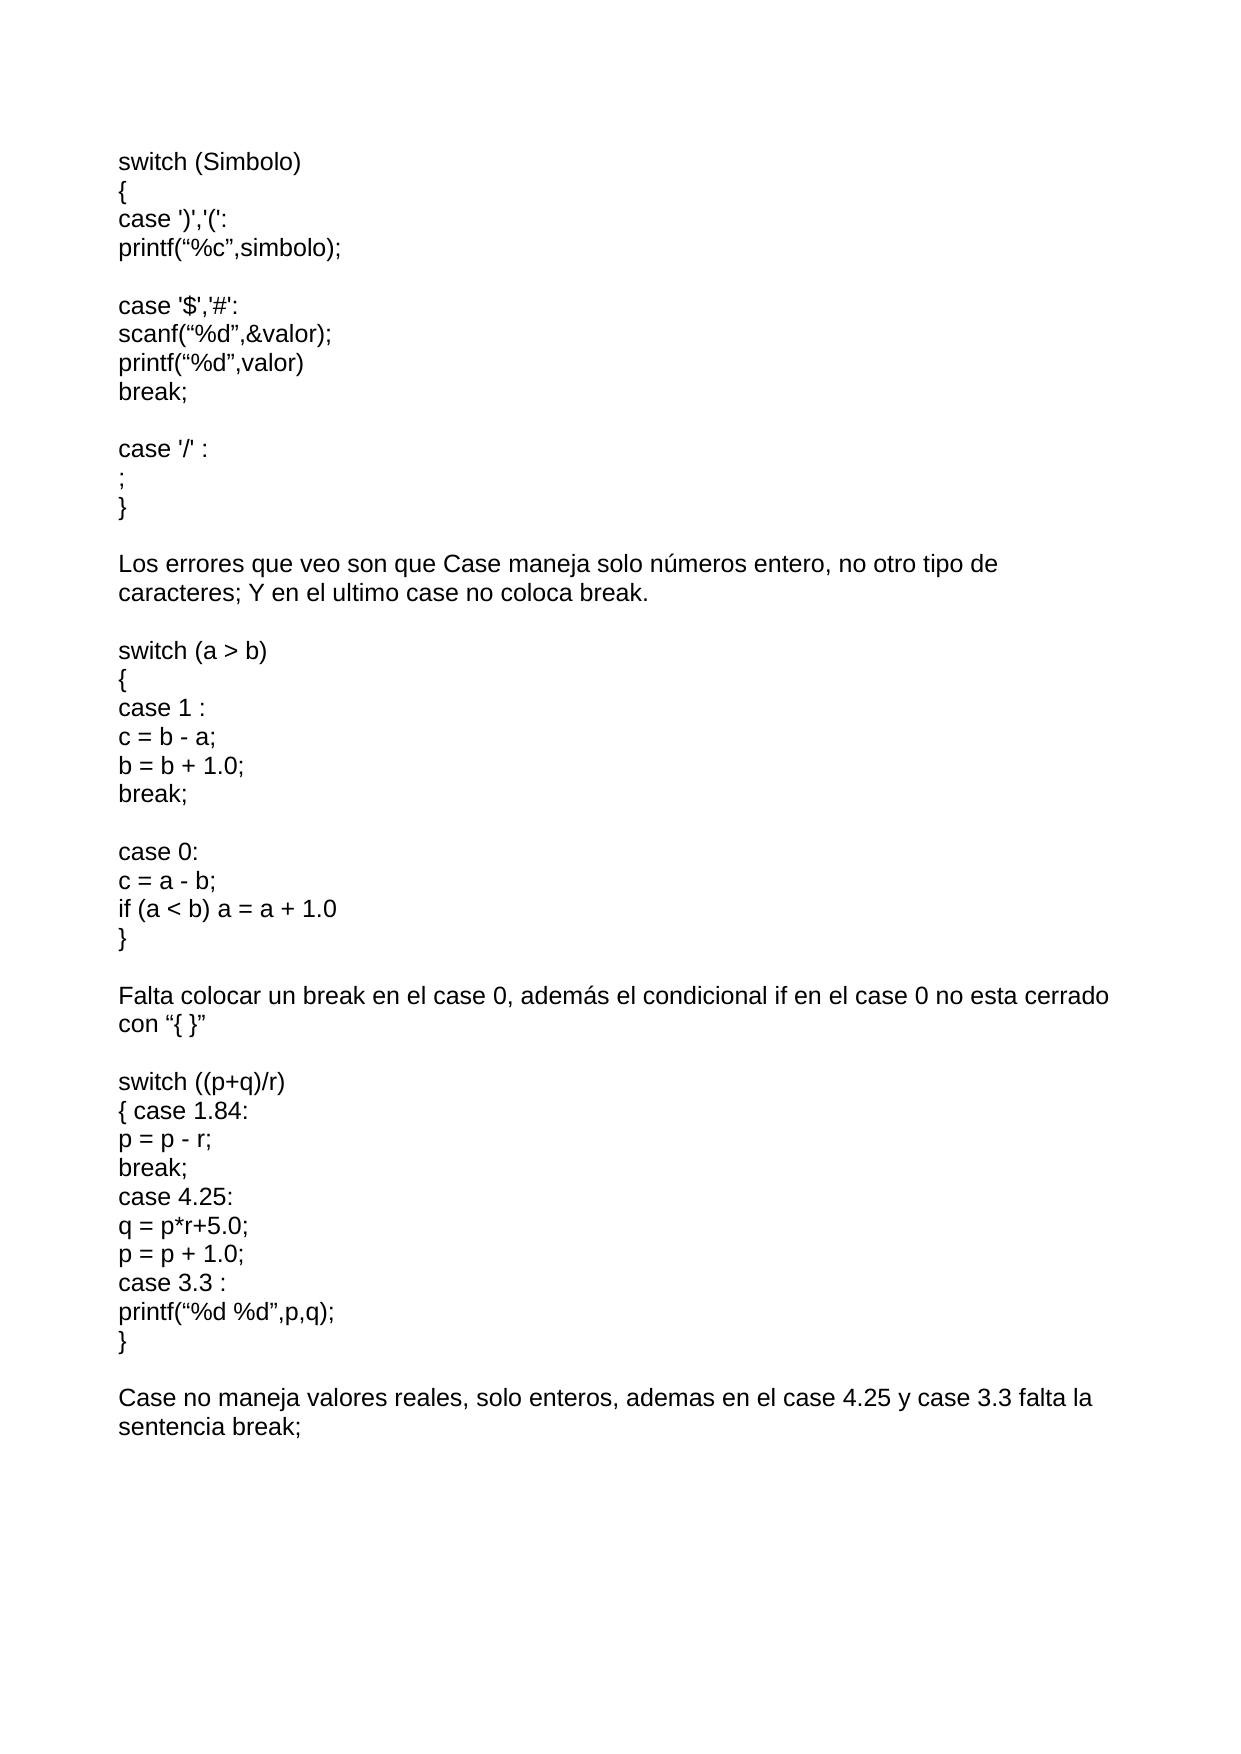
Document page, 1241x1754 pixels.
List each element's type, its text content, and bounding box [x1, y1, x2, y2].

text switch (Simbolo) [118, 147, 1122, 176]
text if (a < b) a = a + 1.0 [118, 894, 1122, 923]
text case 1 : [118, 693, 1122, 722]
text q = p*r+5.0; [118, 1211, 1122, 1239]
text break; [118, 1153, 1122, 1182]
text case '/' : [118, 434, 1122, 463]
text { case 1.84: [118, 1096, 1122, 1124]
text case 4.25: [118, 1182, 1122, 1211]
text { [118, 176, 1122, 204]
text switch ((p+q)/r) [118, 1067, 1122, 1096]
text Case no maneja valores reales, solo enteros, ademas en el case 4.25 y case 3.3 falta la sentencia break; [118, 1383, 1122, 1441]
text printf(“%d %d”,p,q); [118, 1297, 1122, 1326]
text case ')','(': [118, 204, 1122, 233]
text case '$','#': [118, 291, 1122, 319]
text Falta colocar un break en el case 0, además el condicional if en el case 0 no esta cerrado con “{ }” [118, 981, 1122, 1038]
text { [118, 664, 1122, 693]
text p = p + 1.0; [118, 1239, 1122, 1268]
text case 3.3 : [118, 1268, 1122, 1297]
text } [118, 1326, 1122, 1354]
text printf(“%c”,simbolo); [118, 233, 1122, 262]
text scanf(“%d”,&valor); [118, 319, 1122, 348]
text ; [118, 463, 1122, 492]
text break; [118, 377, 1122, 406]
text break; [118, 779, 1122, 808]
text case 0: [118, 837, 1122, 866]
text c = a - b; [118, 866, 1122, 894]
text b = b + 1.0; [118, 751, 1122, 779]
text } Los errores que veo son que Case maneja solo números entero, no otro tipo de caracteres; Y en el ultimo case no coloca break. [118, 492, 1122, 636]
text switch (a > b) [118, 636, 1122, 664]
text printf(“%d”,valor) [118, 348, 1122, 377]
text c = b - a; [118, 722, 1122, 751]
text } [118, 923, 1122, 952]
text p = p - r; [118, 1124, 1122, 1153]
